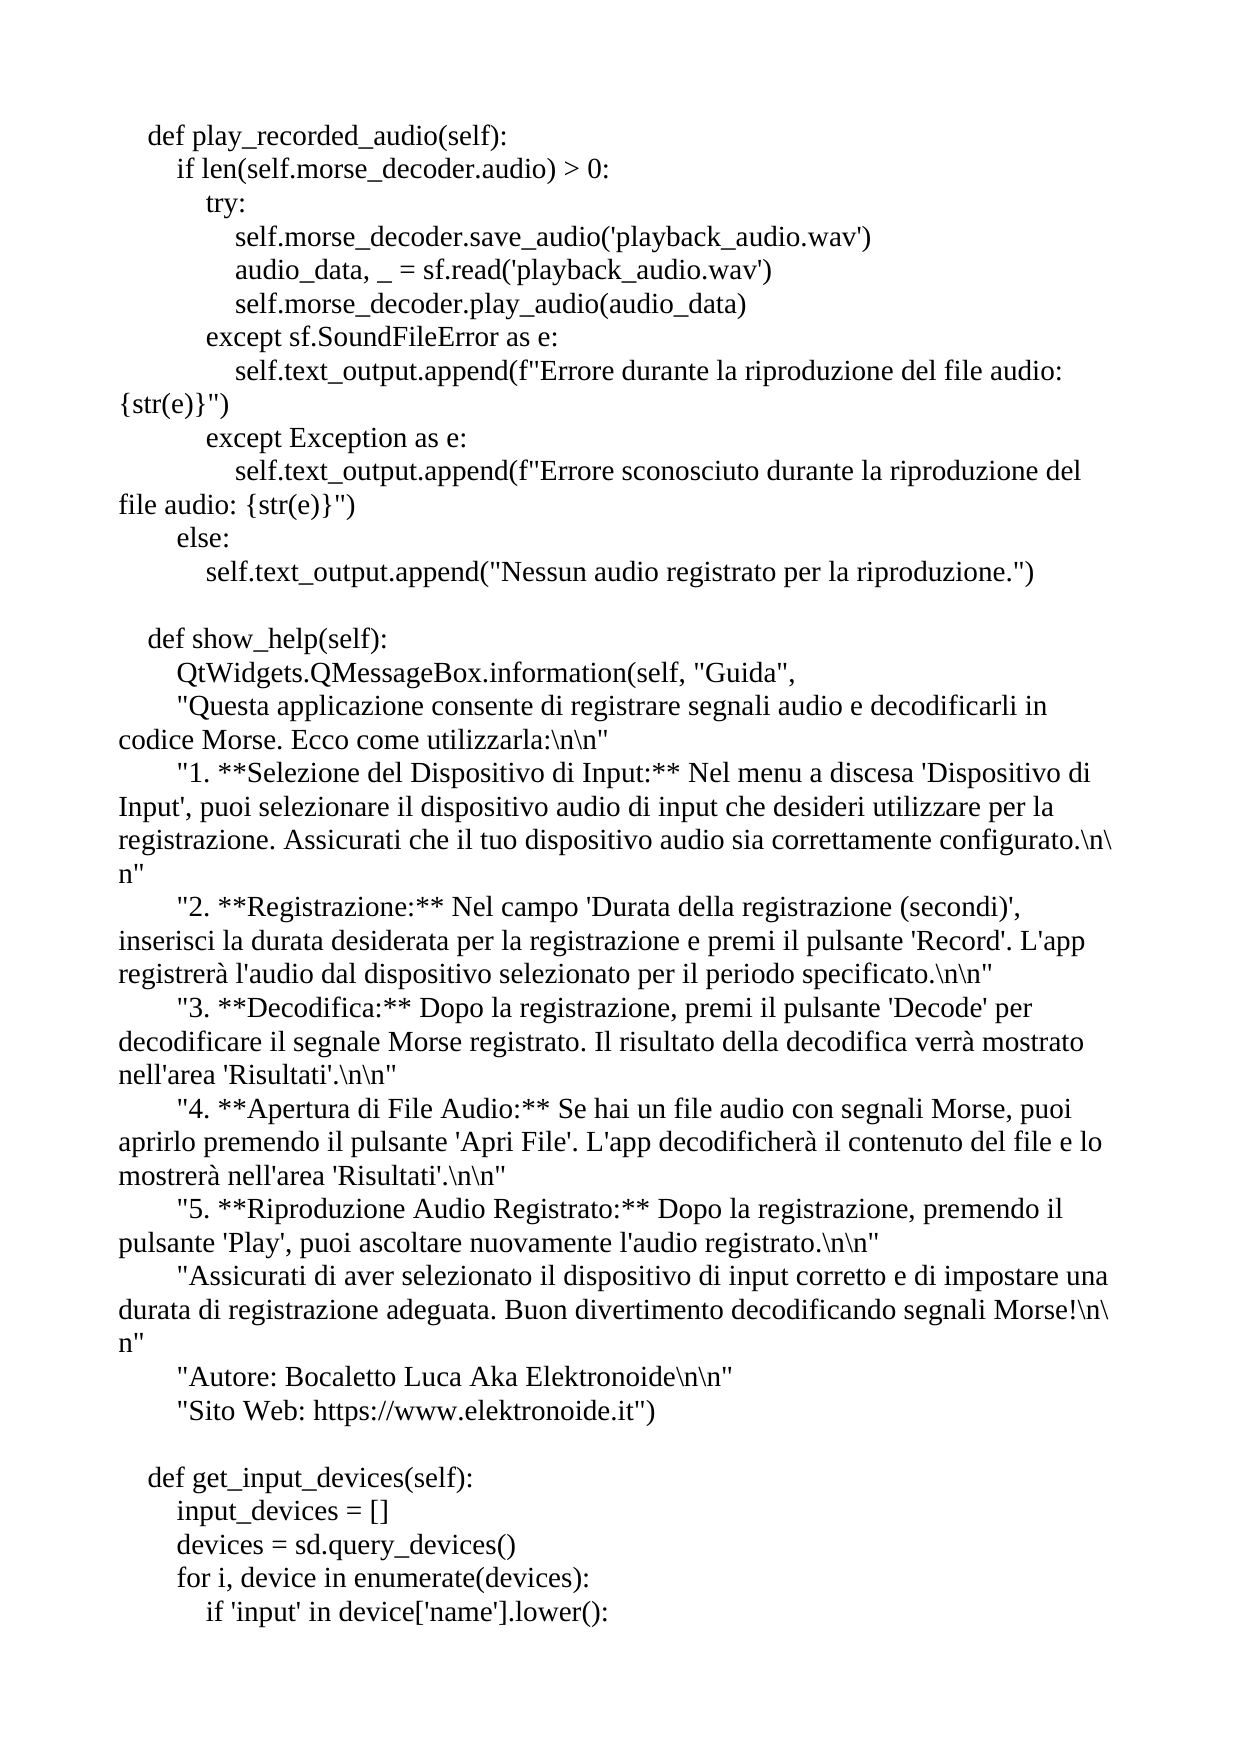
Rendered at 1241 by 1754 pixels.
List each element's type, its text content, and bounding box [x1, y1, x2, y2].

text "3. **Decodifica:** Dopo la registrazione, premi il pulsante 'Decode' per decodificare il segnale Morse registrato. Il risultato della decodifica verrà mostrato nell'area 'Risultati'.\n\n" [118, 990, 1122, 1091]
text def get_input_devices(self): [118, 1460, 1122, 1493]
text "4. **Apertura di File Audio:** Se hai un file audio con segnali Morse, puoi aprirlo premendo il pulsante 'Apri File'. L'app decodificherà il contenuto del file e lo mostrerà nell'area 'Risultati'.\n\n" [118, 1091, 1122, 1191]
text "5. **Riproduzione Audio Registrato:** Dopo la registrazione, premendo il pulsante 'Play', puoi ascoltare nuovamente l'audio registrato.\n\n" [118, 1191, 1122, 1258]
text except sf.SoundFileError as e: [118, 319, 1122, 353]
text "Sito Web: https://www.elektronoide.it") [118, 1393, 1122, 1426]
text for i, device in enumerate(devices): [118, 1560, 1122, 1594]
text else: [118, 521, 1122, 554]
text except Exception as e: [118, 420, 1122, 453]
text try: [118, 185, 1122, 219]
text QtWidgets.QMessageBox.information(self, "Guida", [118, 655, 1122, 688]
text "Assicurati di aver selezionato il dispositivo di input corretto e di impostare una durata di registrazione adeguata. Buon divertimento decodificando segnali Morse!\n\n" [118, 1258, 1122, 1359]
text self.morse_decoder.play_audio(audio_data) [118, 286, 1122, 319]
text "1. **Selezione del Dispositivo di Input:** Nel menu a discesa 'Dispositivo di Input', puoi selezionare il dispositivo audio di input che desideri utilizzare per la registrazione. Assicurati che il tuo dispositivo audio sia correttamente configurato.\n\n" [118, 755, 1122, 889]
text if len(self.morse_decoder.audio) > 0: [118, 152, 1122, 185]
text audio_data, _ = sf.read('playback_audio.wav') [118, 252, 1122, 286]
text self.text_output.append(f"Errore sconosciuto durante la riproduzione del file audio: {str(e)}") [118, 453, 1122, 521]
text self.text_output.append(f"Errore durante la riproduzione del file audio: {str(e)}") [118, 353, 1122, 420]
text input_devices = [] [118, 1493, 1122, 1527]
text def show_help(self): [118, 621, 1122, 655]
text def play_recorded_audio(self): [118, 118, 1122, 152]
text self.text_output.append("Nessun audio registrato per la riproduzione.") [118, 554, 1122, 588]
text "Autore: Bocaletto Luca Aka Elektronoide\n\n" [118, 1359, 1122, 1393]
text if 'input' in device['name'].lower(): [118, 1594, 1122, 1627]
text "Questa applicazione consente di registrare segnali audio e decodificarli in codice Morse. Ecco come utilizzarla:\n\n" [118, 688, 1122, 755]
text devices = sd.query_devices() [118, 1527, 1122, 1560]
text self.morse_decoder.save_audio('playback_audio.wav') [118, 219, 1122, 252]
text "2. **Registrazione:** Nel campo 'Durata della registrazione (secondi)', inserisci la durata desiderata per la registrazione e premi il pulsante 'Record'. L'app registrerà l'audio dal dispositivo selezionato per il periodo specificato.\n\n" [118, 889, 1122, 990]
